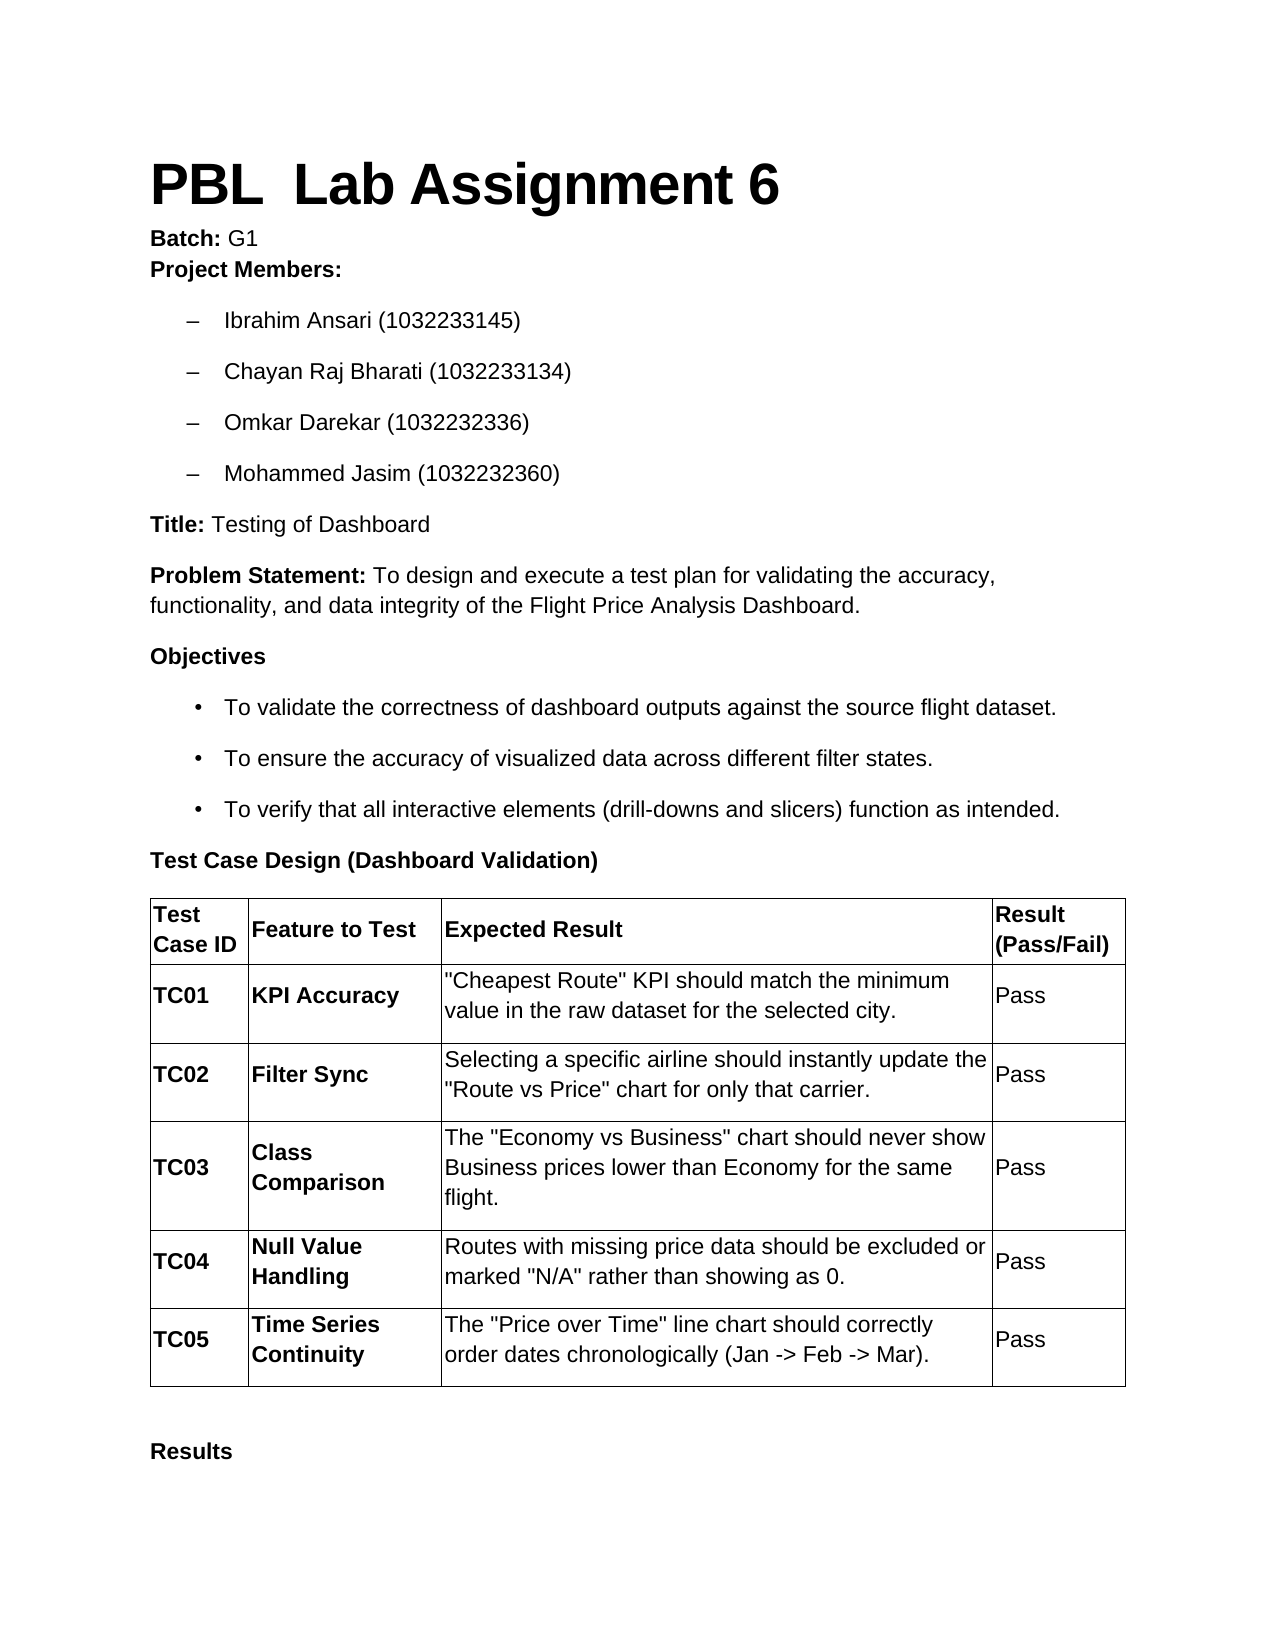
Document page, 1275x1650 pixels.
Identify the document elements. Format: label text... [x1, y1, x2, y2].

table_header Feature to Test [249, 899, 441, 964]
table_cell Pass [993, 1122, 1125, 1229]
table_cell "Cheapest Route" KPI should match the minimum value in the raw dataset for the selected city. [442, 965, 992, 1043]
table_cell TC03 [151, 1122, 248, 1229]
table_cell TC01 [151, 965, 248, 1043]
title PBL Lab Assignment 6 [150, 150, 1125, 217]
table_cell Filter Sync [249, 1044, 441, 1121]
table_cell Pass [993, 1231, 1125, 1308]
table_cell TC05 [151, 1309, 248, 1386]
subtitle Objectives [150, 643, 1125, 669]
table_cell Pass [993, 965, 1125, 1043]
list Mohammed Jasim (1032232360) [186, 460, 1125, 486]
text Results [150, 1438, 1125, 1464]
table_cell Class Comparison [249, 1122, 441, 1229]
table_cell TC02 [151, 1044, 248, 1121]
table_header Expected Result [442, 899, 992, 964]
list Ibrahim Ansari (1032233145) [186, 307, 1125, 333]
table_cell TC04 [151, 1231, 248, 1308]
table_cell Selecting a specific airline should instantly update the "Route vs Price" chart for only that carrier. [442, 1044, 992, 1121]
subtitle Test Case Design (Dashboard Validation) [150, 847, 1125, 874]
table_cell The "Price over Time" line chart should correctly order dates chronologically (Jan -> Feb -> Mar). [442, 1309, 992, 1386]
table_cell Pass [993, 1309, 1125, 1386]
text Problem Statement: To design and execute a test plan for validating the accuracy, functionality, and data integrity of the Flight Price Analysis Dashboard. [150, 562, 1125, 618]
list Chayan Raj Bharati (1032233134) [186, 358, 1125, 384]
text Title: Testing of Dashboard [150, 511, 1125, 537]
list Omkar Darekar (1032232336) [186, 409, 1125, 435]
table_cell KPI Accuracy [249, 965, 441, 1043]
list To validate the correctness of dashboard outputs against the source flight dataset. [194, 694, 1125, 721]
table_cell Time Series Continuity [249, 1309, 441, 1386]
table_cell Routes with missing price data should be excluded or marked "N/A" rather than showing as 0. [442, 1231, 992, 1308]
table_cell The "Economy vs Business" chart should never show Business prices lower than Economy for the same flight. [442, 1122, 992, 1229]
text Batch: G1 Project Members: [150, 225, 1125, 282]
list To verify that all interactive elements (drill-downs and slicers) function as intended. [194, 796, 1125, 823]
table_cell Pass [993, 1044, 1125, 1121]
table_cell Null Value Handling [249, 1231, 441, 1308]
table_header Result (Pass/Fail) [993, 899, 1125, 964]
list To ensure the accuracy of visualized data across different filter states. [194, 745, 1125, 772]
table_header Test Case ID [151, 899, 248, 964]
